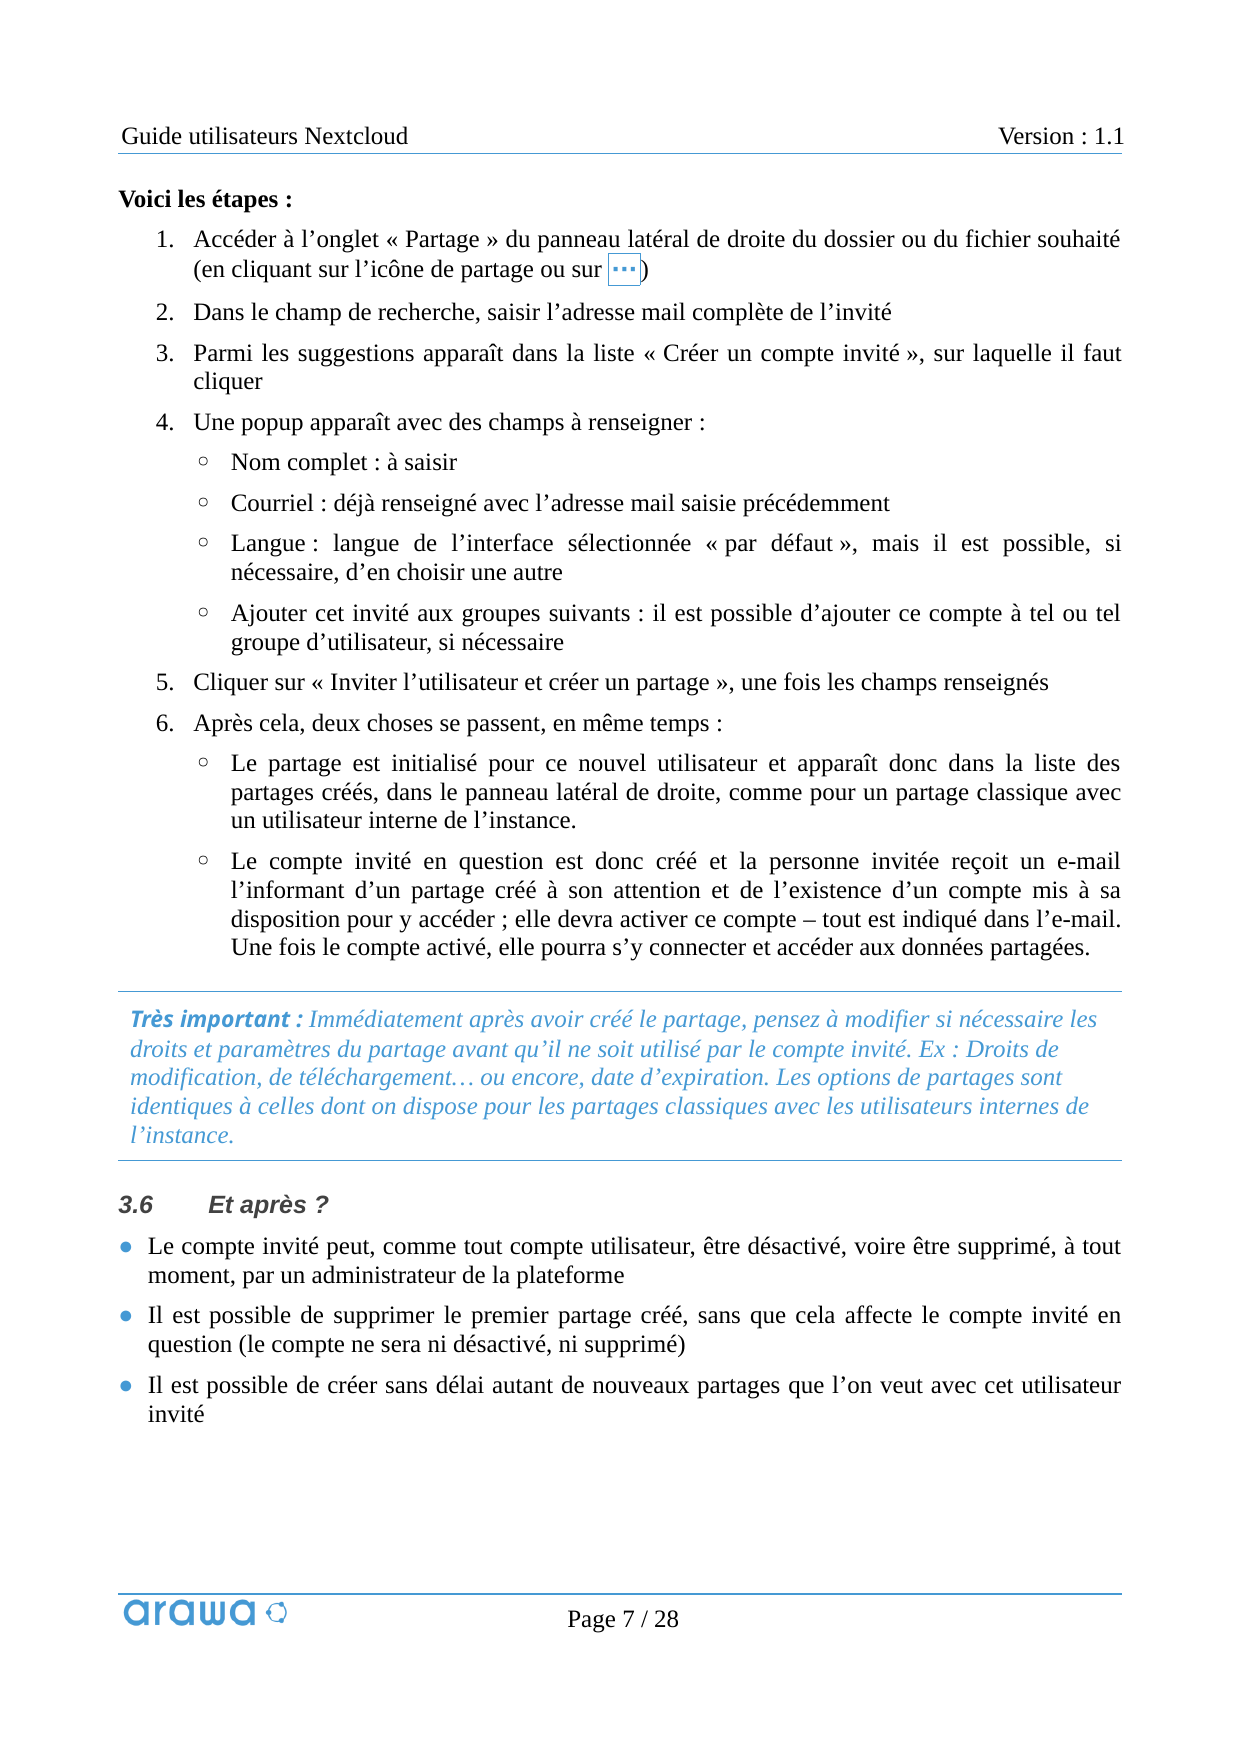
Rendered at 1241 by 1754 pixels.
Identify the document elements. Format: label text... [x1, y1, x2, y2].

list Le compte invité en question est donc créé et la personne invitée reçoit un e-mail l’informant d’un partage créé à son attention et de l’existence d’un compte mis à sa disposition pour y accéder ; elle devra activer ce compte – tout est indiqué dans l’e-mail. Une fois le compte activé, elle pourra s’y connecter et accéder aux données partagées. [193, 846, 1122, 961]
picture [121, 1597, 290, 1628]
subtitle Et après ? [118, 1190, 1122, 1219]
list Dans le champ de recherche, saisir l’adresse mail complète de l’invité [156, 297, 1122, 326]
list Il est possible de supprimer le premier partage créé, sans que cela affecte le compte invité en question (le compte ne sera ni désactivé, ni supprimé) [118, 1301, 1122, 1358]
list Cliquer sur « Inviter l’utilisateur et créer un partage », une fois les champs renseignés [156, 667, 1122, 696]
list Une popup apparaît avec des champs à renseigner : [156, 407, 1122, 436]
text Très important : Immédiatement après avoir créé le partage, pensez à modifier si nécessaire les droits et paramètres du partage avant qu’il ne soit utilisé par le compte invité. Ex : Droits de modification, de téléchargement… ou encore, date d’expiration. Les options de partages sont identiques à celles dont on dispose pour les partages classiques avec les utilisateurs internes de l’instance. [118, 992, 1122, 1160]
list Le compte invité peut, comme tout compte utilisateur, être désactivé, voire être supprimé, à tout moment, par un administrateur de la plateforme [118, 1231, 1122, 1289]
list Ajouter cet invité aux groupes suivants : il est possible d’ajouter ce compte à tel ou tel groupe d’utilisateur, si nécessaire [193, 598, 1122, 655]
list Parmi les suggestions apparaît dans la liste « Créer un compte invité », sur laquelle il faut cliquer [156, 338, 1122, 395]
list Il est possible de créer sans délai autant de nouveaux partages que l’on veut avec cet utilisateur invité [118, 1370, 1122, 1427]
list Accéder à l’onglet « Partage » du panneau latéral de droite du dossier ou du fichier souhaité (en cliquant sur l’icône de partage ou sur ⋅⋅⋅) [156, 224, 1122, 285]
text Voici les étapes : [118, 184, 1122, 212]
list Le partage est initialisé pour ce nouvel utilisateur et apparaît donc dans la liste des partages créés, dans le panneau latéral de droite, comme pour un partage classique avec un utilisateur interne de l’instance. [193, 748, 1122, 834]
list Après cela, deux choses se passent, en même temps : [156, 708, 1122, 736]
list Nom complet : à saisir [193, 447, 1122, 476]
list Langue : langue de l’interface sélectionnée « par défaut », mais il est possible, si nécessaire, d’en choisir une autre [193, 528, 1122, 586]
list Courriel : déjà renseigné avec l’adresse mail saisie précédemment [193, 488, 1122, 517]
